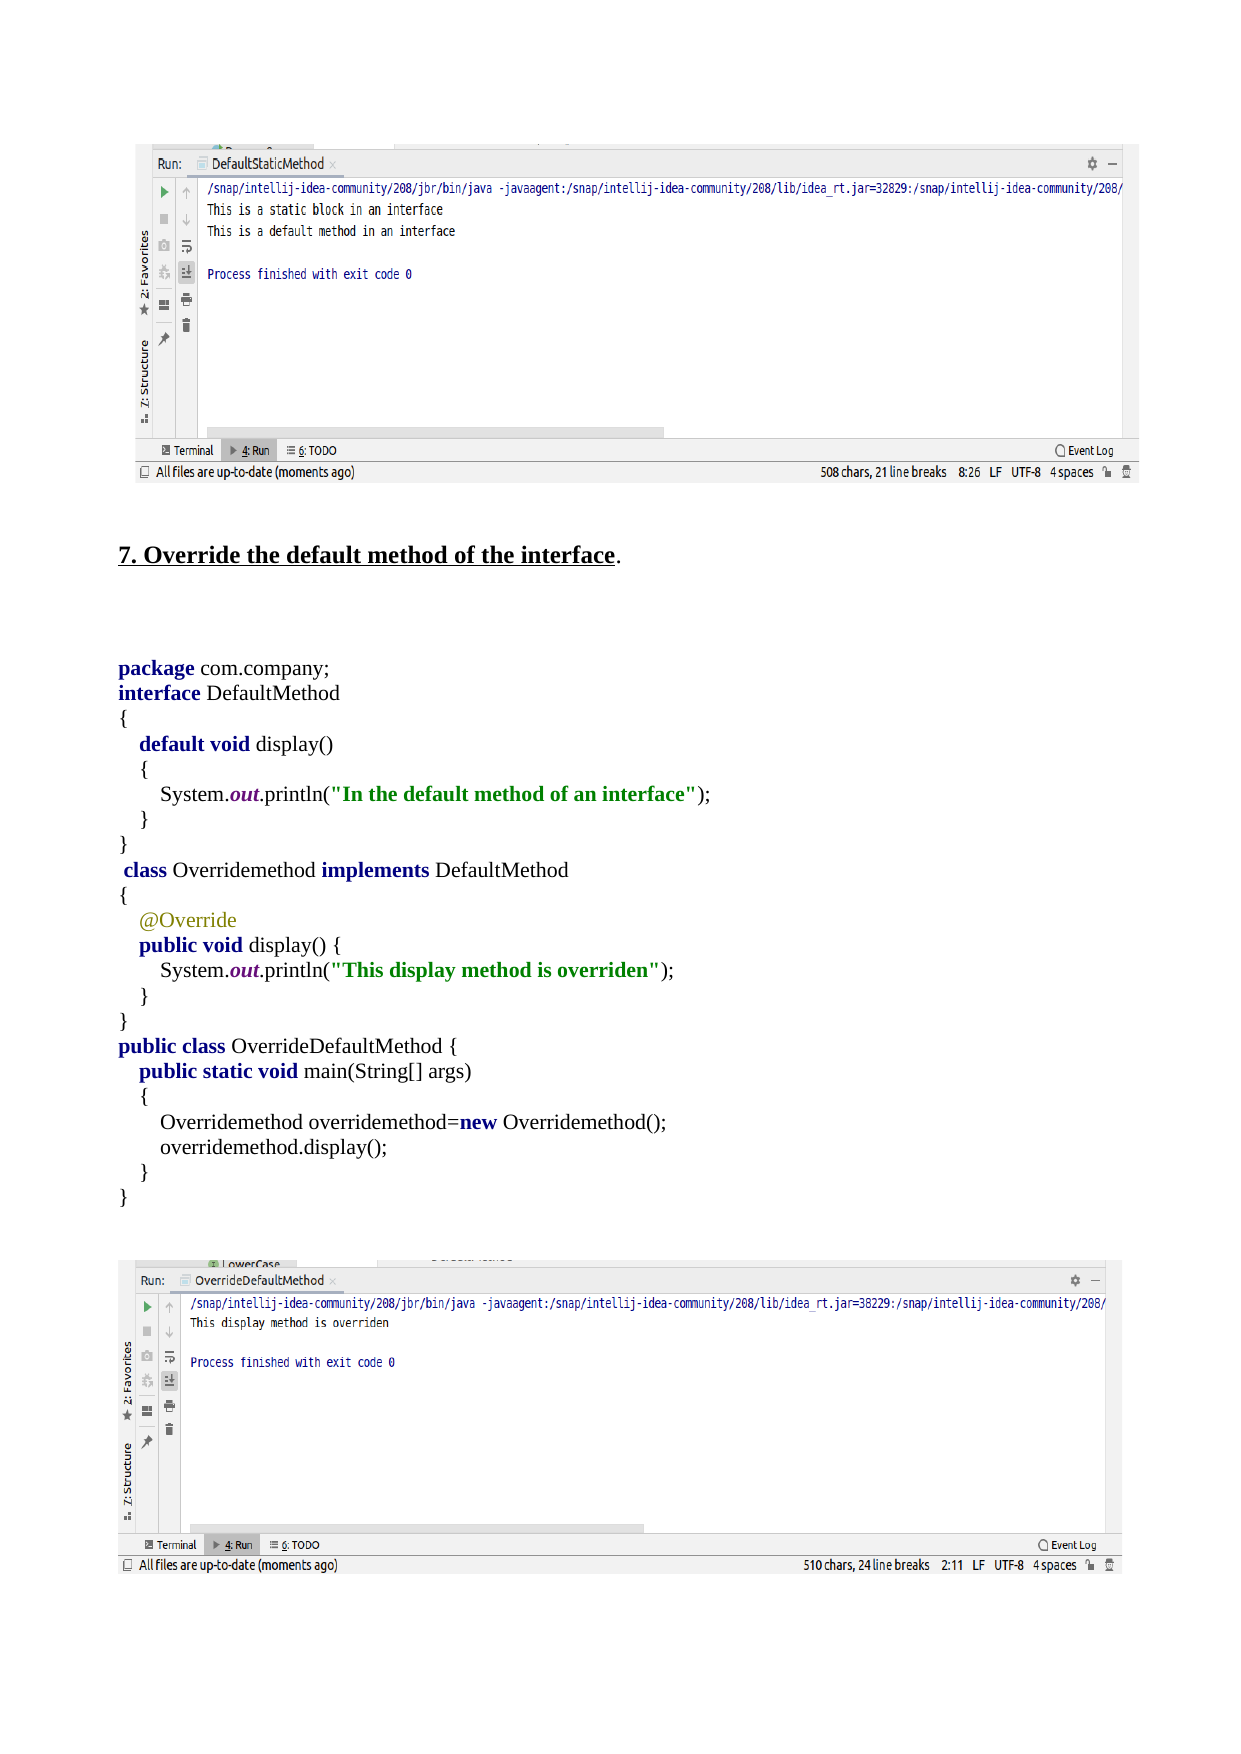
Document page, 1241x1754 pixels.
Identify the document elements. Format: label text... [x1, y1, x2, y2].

text default void display() [118, 731, 1122, 756]
text System.out.println("This display method is overriden"); [118, 957, 1122, 983]
text public void display() { [118, 932, 1122, 957]
text { [118, 882, 1122, 907]
text { [118, 705, 1122, 731]
text @Override [118, 907, 1122, 932]
text } [118, 831, 1122, 857]
text { [118, 1083, 1122, 1109]
text } [118, 1159, 1122, 1184]
text } [118, 806, 1122, 831]
text package com.company; [118, 655, 1122, 680]
text } [118, 983, 1122, 1008]
text interface DefaultMethod [118, 680, 1122, 705]
text } [118, 1008, 1122, 1033]
text } [118, 1184, 1122, 1209]
text public static void main(String[] args) [118, 1058, 1122, 1083]
text overridemethod.display(); [118, 1134, 1122, 1159]
picture [118, 1260, 1123, 1573]
text Overridemethod overridemethod=new Overridemethod(); [118, 1109, 1122, 1134]
picture [135, 144, 1140, 482]
text class Overridemethod implements DefaultMethod [118, 857, 1122, 882]
text public class OverrideDefaultMethod { [118, 1033, 1122, 1058]
text System.out.println("In the default method of an interface"); [118, 781, 1122, 806]
text { [118, 756, 1122, 781]
text 7. Override the default method of the interface. [118, 540, 1122, 569]
